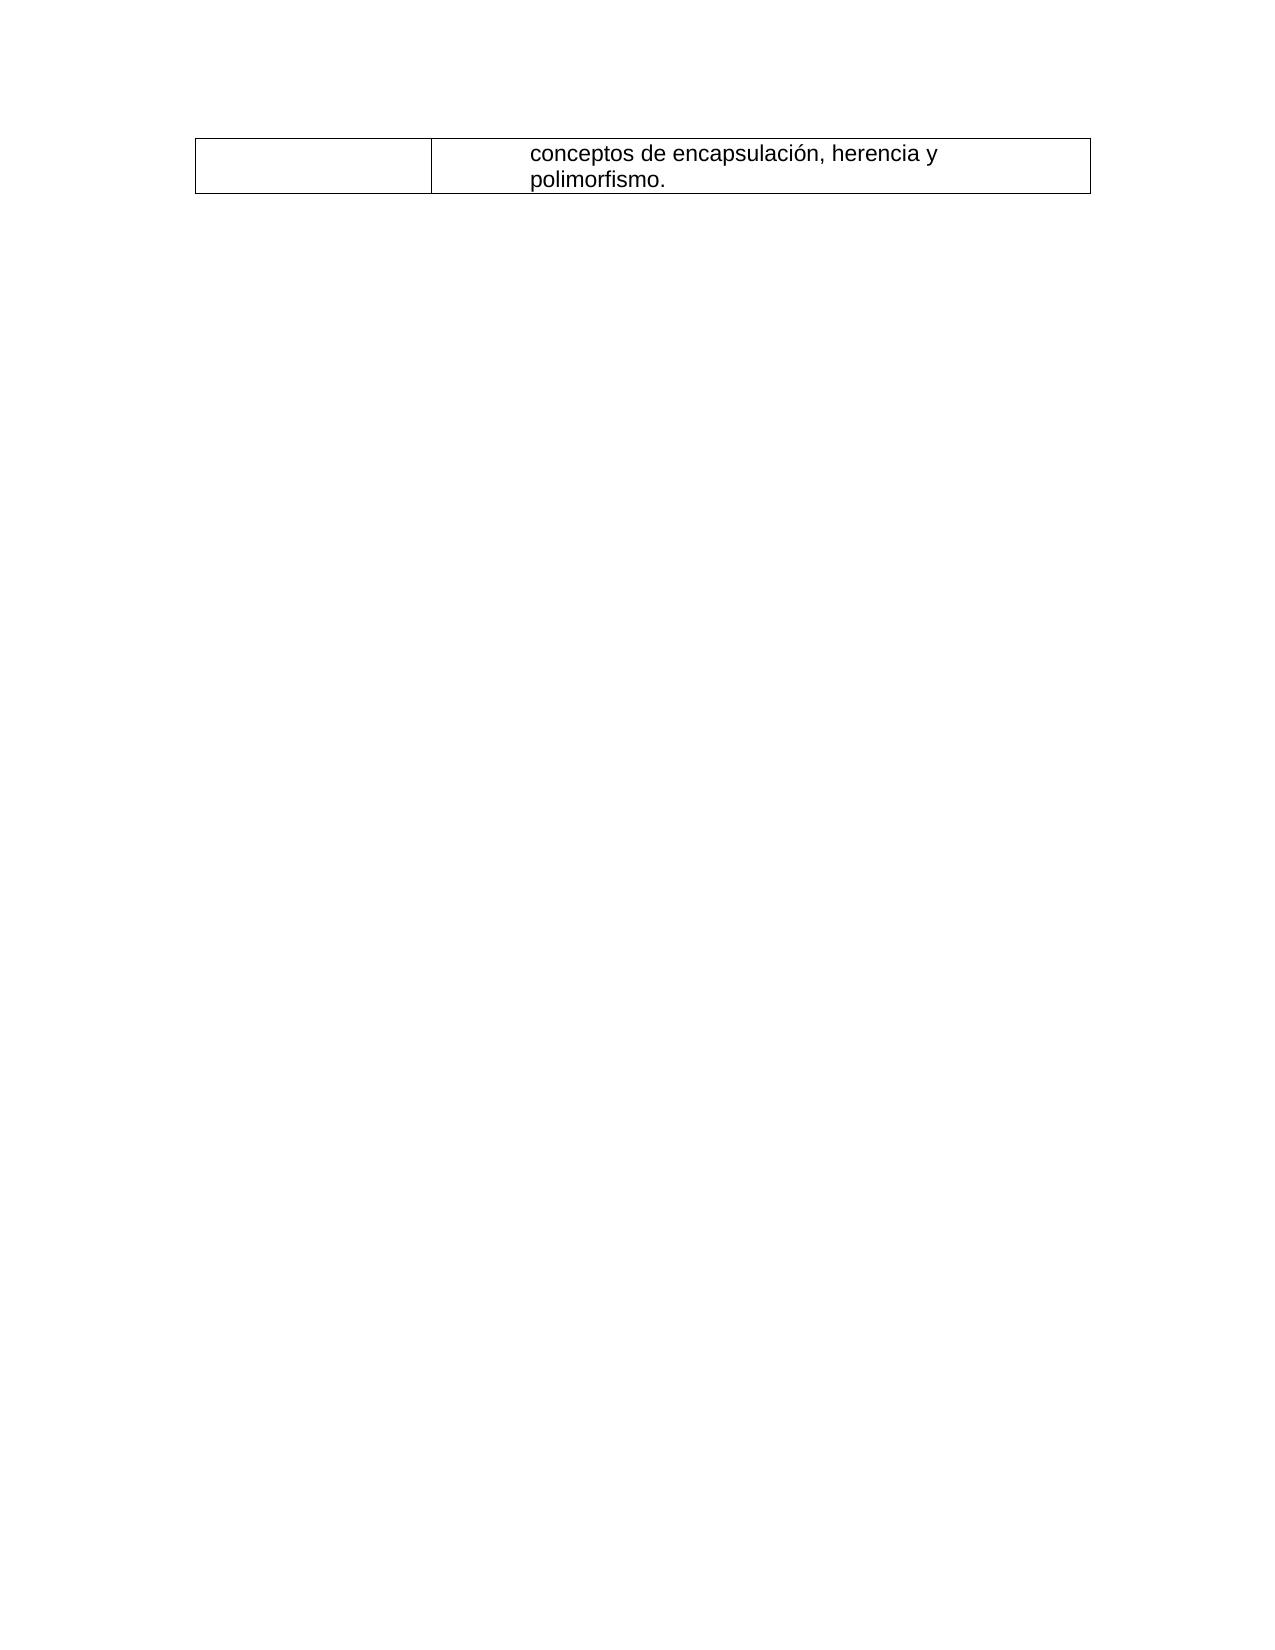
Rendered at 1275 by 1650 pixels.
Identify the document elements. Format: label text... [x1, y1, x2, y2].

table_cell conceptos de encapsulación, herencia y polimorfismo. [432, 139, 1090, 193]
table_cell [196, 139, 431, 193]
